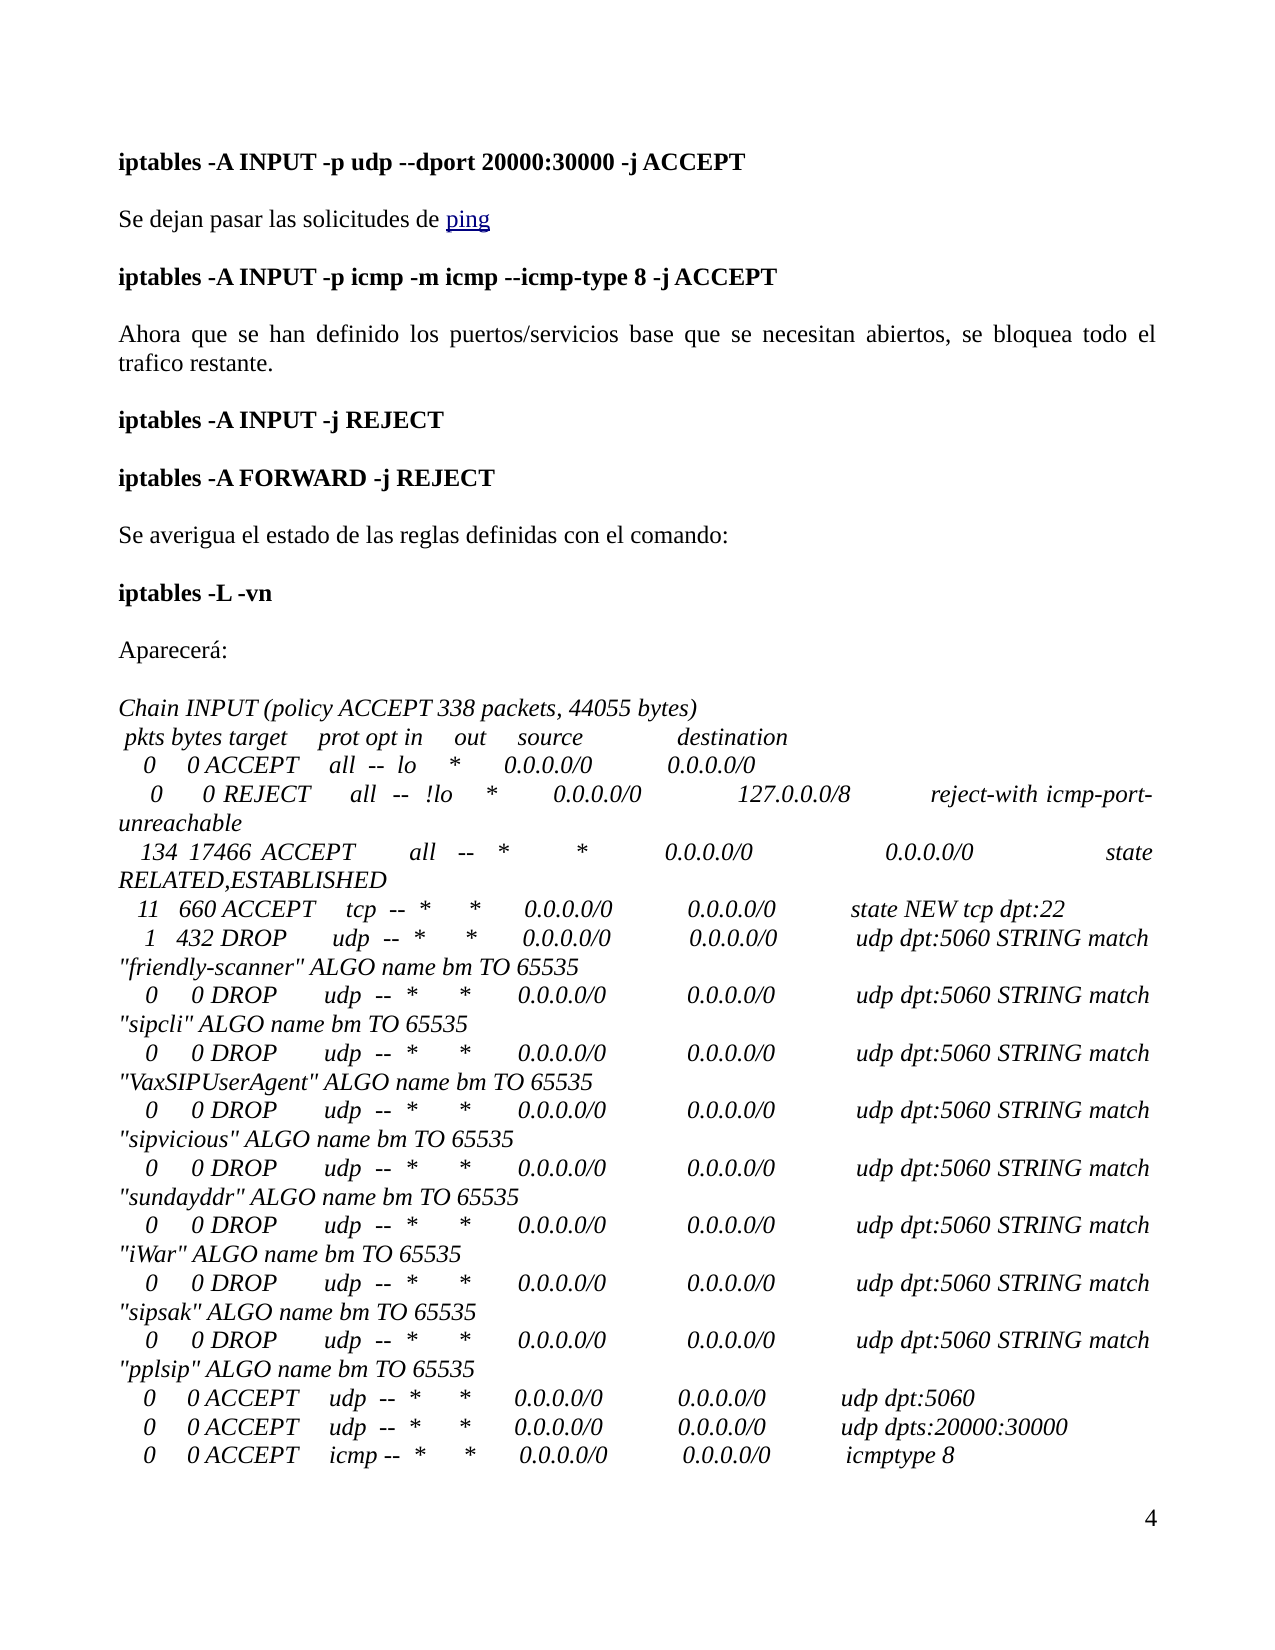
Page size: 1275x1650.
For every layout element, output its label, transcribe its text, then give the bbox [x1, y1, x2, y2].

text 0 0 DROP udp -- * * 0.0.0.0/0 0.0.0.0/0 udp dpt:5060 STRING match "pplsip" ALGO name bm TO 65535 [118, 1326, 1157, 1383]
text 0 0 DROP udp -- * * 0.0.0.0/0 0.0.0.0/0 udp dpt:5060 STRING match "VaxSIPUserAgent" ALGO name bm TO 65535 [118, 1038, 1157, 1096]
text Aparecerá: [118, 636, 1157, 664]
text iptables -A INPUT -p icmp -m icmp --icmp-type 8 -j ACCEPT [118, 262, 1157, 291]
text Se dejan pasar las solicitudes de ping [118, 204, 1157, 233]
text 134 17466 ACCEPT all -- * * 0.0.0.0/0 0.0.0.0/0 state RELATED,ESTABLISHED [118, 837, 1157, 894]
text 0 0 DROP udp -- * * 0.0.0.0/0 0.0.0.0/0 udp dpt:5060 STRING match "sipsak" ALGO name bm TO 65535 [118, 1268, 1157, 1326]
text 11 660 ACCEPT tcp -- * * 0.0.0.0/0 0.0.0.0/0 state NEW tcp dpt:22 [118, 894, 1157, 923]
text iptables -A INPUT -j REJECT [118, 406, 1157, 434]
text 0 0 DROP udp -- * * 0.0.0.0/0 0.0.0.0/0 udp dpt:5060 STRING match "sipcli" ALGO name bm TO 65535 [118, 981, 1157, 1038]
text 0 0 ACCEPT udp -- * * 0.0.0.0/0 0.0.0.0/0 udp dpt:5060 [118, 1383, 1157, 1412]
text iptables -A INPUT -p udp --dport 20000:30000 -j ACCEPT [118, 147, 1157, 176]
text 0 0 ACCEPT icmp -- * * 0.0.0.0/0 0.0.0.0/0 icmptype 8 [118, 1441, 1157, 1469]
text Chain INPUT (policy ACCEPT 338 packets, 44055 bytes) [118, 693, 1157, 722]
text iptables -L -vn [118, 578, 1157, 607]
text 0 0 ACCEPT all -- lo * 0.0.0.0/0 0.0.0.0/0 [118, 751, 1157, 779]
text 0 0 DROP udp -- * * 0.0.0.0/0 0.0.0.0/0 udp dpt:5060 STRING match "iWar" ALGO name bm TO 65535 [118, 1211, 1157, 1268]
text pkts bytes target prot opt in out source destination [118, 722, 1157, 751]
text 0 0 DROP udp -- * * 0.0.0.0/0 0.0.0.0/0 udp dpt:5060 STRING match "sipvicious" ALGO name bm TO 65535 [118, 1096, 1157, 1153]
text 0 0 REJECT all -- !lo * 0.0.0.0/0 127.0.0.0/8 reject-with icmp-port-unreachable [118, 779, 1157, 837]
text 0 0 DROP udp -- * * 0.0.0.0/0 0.0.0.0/0 udp dpt:5060 STRING match "sundayddr" ALGO name bm TO 65535 [118, 1153, 1157, 1211]
text Ahora que se han definido los puertos/servicios base que se necesitan abiertos, se bloquea todo el trafico restante. [118, 319, 1157, 377]
text iptables -A FORWARD -j REJECT [118, 463, 1157, 492]
text 0 0 ACCEPT udp -- * * 0.0.0.0/0 0.0.0.0/0 udp dpts:20000:30000 [118, 1412, 1157, 1441]
text 1 432 DROP udp -- * * 0.0.0.0/0 0.0.0.0/0 udp dpt:5060 STRING match "friendly-scanner" ALGO name bm TO 65535 [118, 923, 1157, 981]
text Se averigua el estado de las reglas definidas con el comando: [118, 521, 1157, 549]
